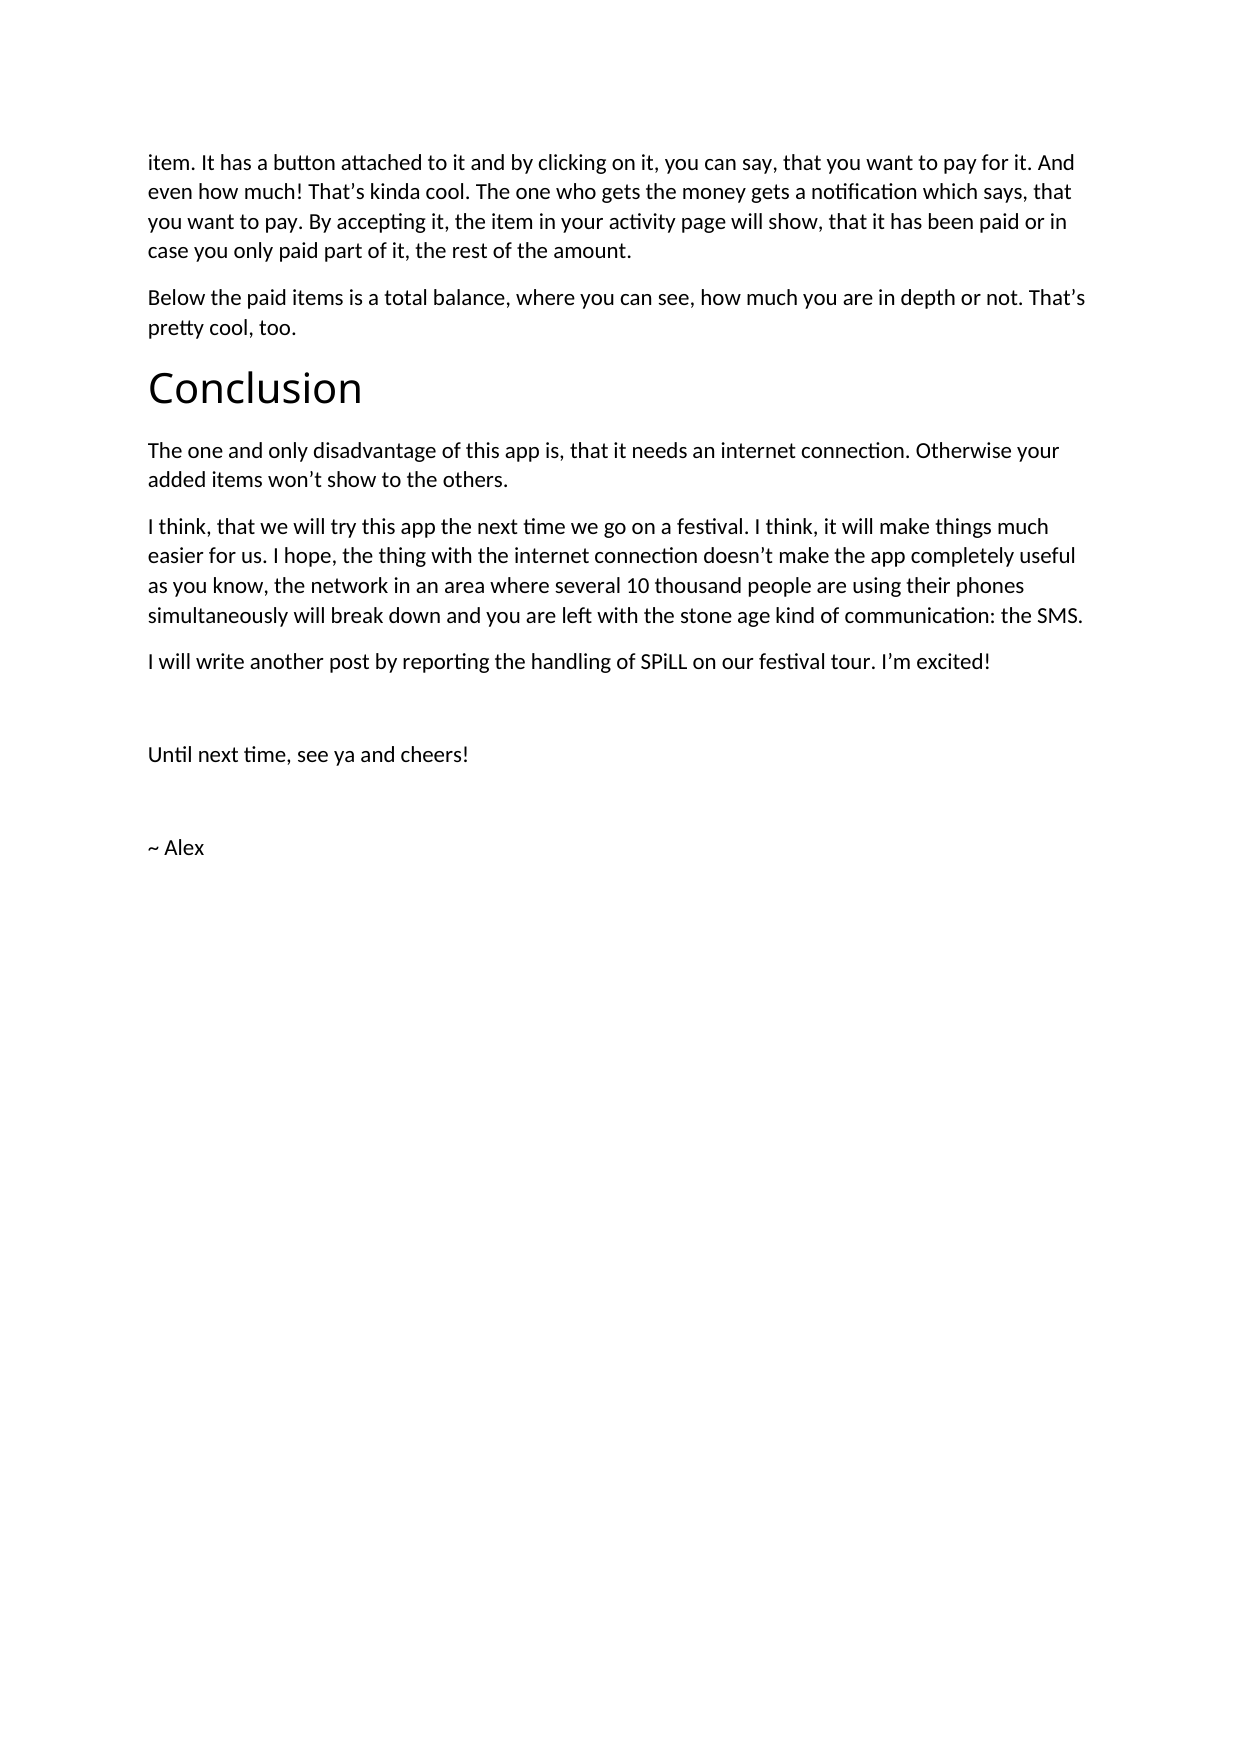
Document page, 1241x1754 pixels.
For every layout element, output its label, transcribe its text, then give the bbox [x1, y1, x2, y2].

text Below the paid items is a total balance, where you can see, how much you are in depth or not. That’s pretty cool, too. [148, 283, 1093, 341]
text I will write another post by reporting the handling of SPiLL on our festival tour. I’m excited! [148, 647, 1093, 675]
text ~ Alex [148, 833, 1093, 861]
text The one and only disadvantage of this app is, that it needs an internet connection. Otherwise your added items won’t show to the others. [148, 436, 1093, 493]
text item. It has a button attached to it and by clicking on it, you can say, that you want to pay for it. And even how much! That’s kinda cool. The one who gets the money gets a notification which says, that you want to pay. By accepting it, the item in your activity page will show, that it has been paid or in case you only paid part of it, the rest of the amount. [148, 148, 1093, 265]
text I think, that we will try this app the next time we go on a festival. I think, it will make things much easier for us. I hope, the thing with the internet connection doesn’t make the app completely useful as you know, the network in an area where several 10 thousand people are using their phones simultaneously will break down and you are left with the stone age kind of communication: the SMS. [148, 512, 1093, 629]
text Conclusion [148, 359, 1093, 416]
text Until next time, see ya and cheers! [148, 740, 1093, 768]
